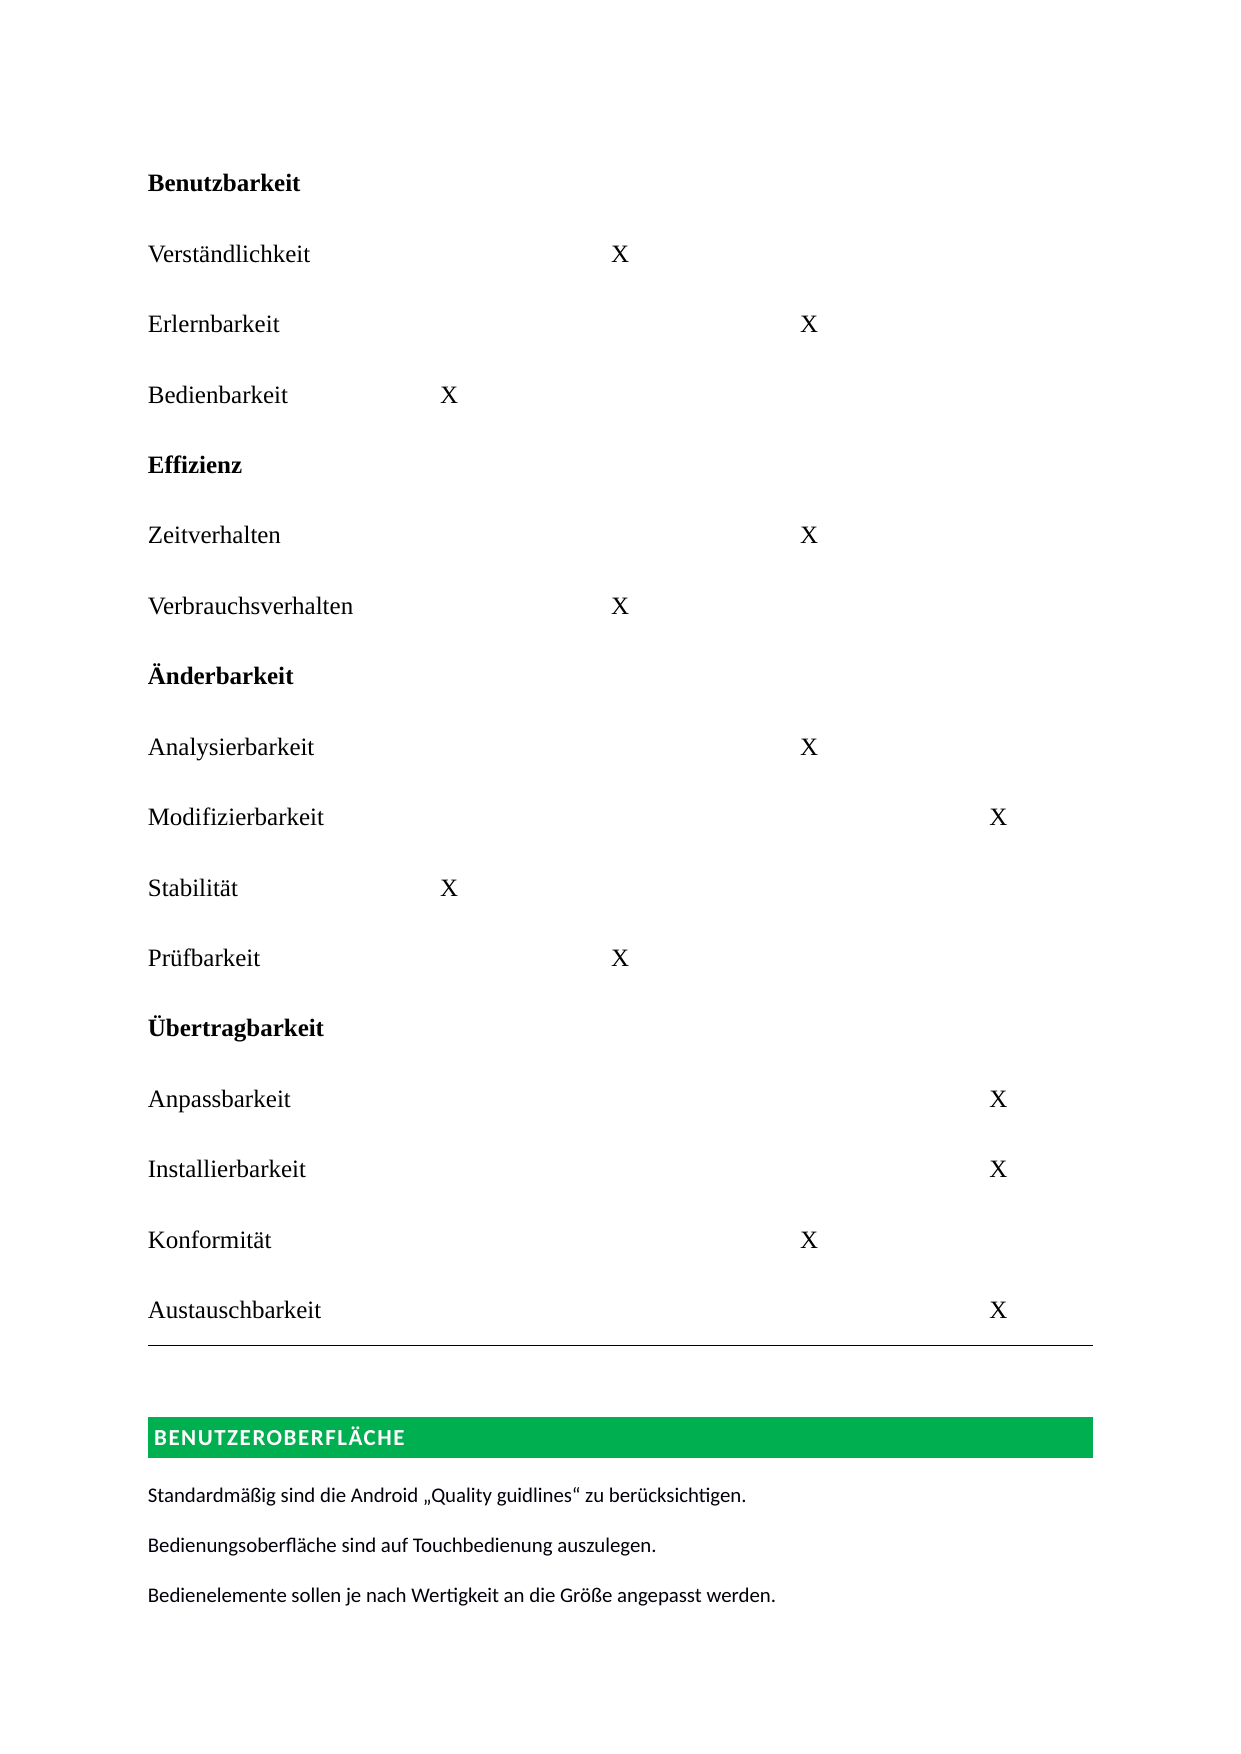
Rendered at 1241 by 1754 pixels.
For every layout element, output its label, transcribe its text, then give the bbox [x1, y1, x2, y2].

table_cell [372, 289, 525, 359]
table_cell Erlernbarkeit [148, 289, 372, 359]
table_cell [525, 1204, 714, 1274]
table_cell [525, 289, 714, 359]
table_cell X [525, 570, 714, 641]
table_cell X [903, 1274, 1093, 1345]
table_cell [903, 922, 1093, 993]
table_cell X [525, 218, 714, 288]
table_cell [714, 1063, 903, 1133]
table_cell Analysierbarkeit [148, 711, 372, 781]
table_cell X [525, 922, 714, 993]
table_cell [372, 641, 525, 711]
table_cell Austauschbarkeit [148, 1274, 372, 1345]
table_cell [714, 993, 903, 1063]
text Bedienelemente sollen je nach Wertigkeit an die Größe angepasst werden. [148, 1583, 1093, 1608]
table_cell [525, 852, 714, 922]
table_cell [714, 218, 903, 288]
table_cell X [372, 852, 525, 922]
table_cell Verbrauchsverhalten [148, 570, 372, 641]
table_cell [525, 993, 714, 1063]
table_cell [903, 359, 1093, 429]
table_cell Übertragbarkeit [148, 993, 372, 1063]
table_cell [525, 1274, 714, 1345]
table_cell [903, 852, 1093, 922]
table_cell [525, 148, 714, 218]
table_cell [903, 289, 1093, 359]
table_cell Konformität [148, 1204, 372, 1274]
table_cell Benutzbarkeit [148, 148, 372, 218]
table_cell Installierbarkeit [148, 1134, 372, 1204]
table_cell Verständlichkeit [148, 218, 372, 288]
table_cell [372, 429, 525, 500]
table_cell [525, 641, 714, 711]
table_cell [714, 781, 903, 852]
table_cell [903, 641, 1093, 711]
table_cell X [714, 289, 903, 359]
table_cell [714, 852, 903, 922]
table_cell [525, 781, 714, 852]
table_cell [525, 359, 714, 429]
table_cell X [372, 359, 525, 429]
table_cell [372, 993, 525, 1063]
table_cell [372, 1274, 525, 1345]
table_cell [525, 1063, 714, 1133]
table_cell [714, 429, 903, 500]
table_cell [525, 711, 714, 781]
table_cell [372, 711, 525, 781]
table_cell [372, 500, 525, 570]
table_cell [372, 570, 525, 641]
table_cell Änderbarkeit [148, 641, 372, 711]
table_cell [714, 1134, 903, 1204]
table_cell [714, 1274, 903, 1345]
table_cell [525, 1134, 714, 1204]
table_cell [714, 359, 903, 429]
table_cell Modifizierbarkeit [148, 781, 372, 852]
table_cell [903, 711, 1093, 781]
table_cell [903, 218, 1093, 288]
table_cell [372, 218, 525, 288]
text Bedienungsoberfläche sind auf Touchbedienung auszulegen. [148, 1533, 1093, 1558]
table_cell Stabilität [148, 852, 372, 922]
table_cell [525, 429, 714, 500]
table_cell X [714, 500, 903, 570]
table_cell X [903, 1063, 1093, 1133]
table_cell [372, 922, 525, 993]
table_cell X [903, 781, 1093, 852]
text Standardmäßig sind die Android „Quality guidlines“ zu berücksichtigen. [148, 1483, 1093, 1508]
table_cell [372, 1204, 525, 1274]
table_cell [903, 148, 1093, 218]
table_cell [714, 148, 903, 218]
table_cell Effizienz [148, 429, 372, 500]
table_cell [714, 641, 903, 711]
table_cell [903, 429, 1093, 500]
table_cell X [714, 711, 903, 781]
table_cell Prüfbarkeit [148, 922, 372, 993]
table_cell [903, 500, 1093, 570]
table_cell [714, 922, 903, 993]
table_cell X [903, 1134, 1093, 1204]
subtitle Benutzeroberfläche [154, 1423, 1086, 1451]
table_cell [903, 570, 1093, 641]
table_cell [372, 148, 525, 218]
table_cell Bedienbarkeit [148, 359, 372, 429]
table_cell [372, 1063, 525, 1133]
table_cell [903, 1204, 1093, 1274]
table_cell Zeitverhalten [148, 500, 372, 570]
table_cell [372, 781, 525, 852]
table_cell X [714, 1204, 903, 1274]
table_cell [525, 500, 714, 570]
table_cell [372, 1134, 525, 1204]
table_cell [903, 993, 1093, 1063]
table_cell [714, 570, 903, 641]
table_cell Anpassbarkeit [148, 1063, 372, 1133]
